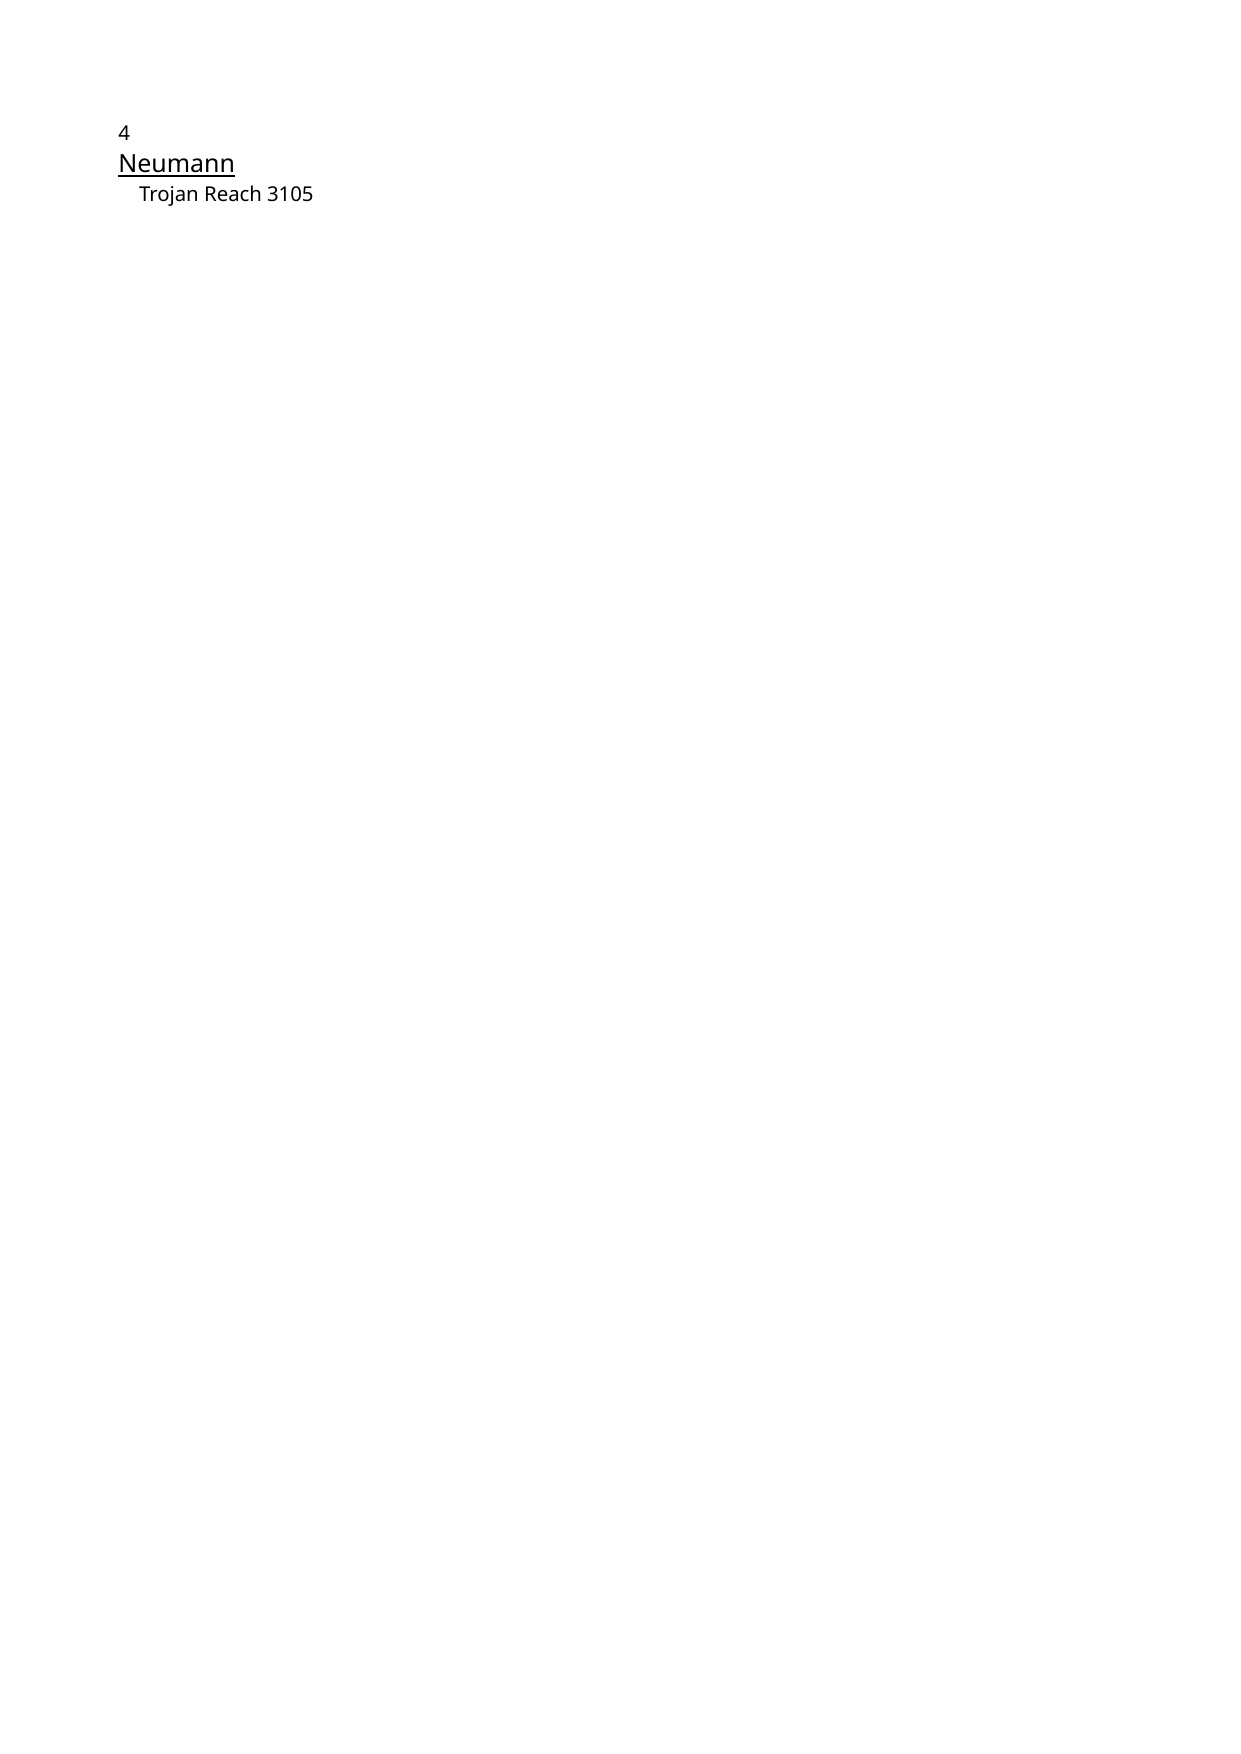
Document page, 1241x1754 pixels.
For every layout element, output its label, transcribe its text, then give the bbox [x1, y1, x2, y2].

text Neumann [118, 146, 1122, 180]
text 4 [118, 118, 1122, 146]
text Trojan Reach 3105 [139, 180, 1122, 208]
